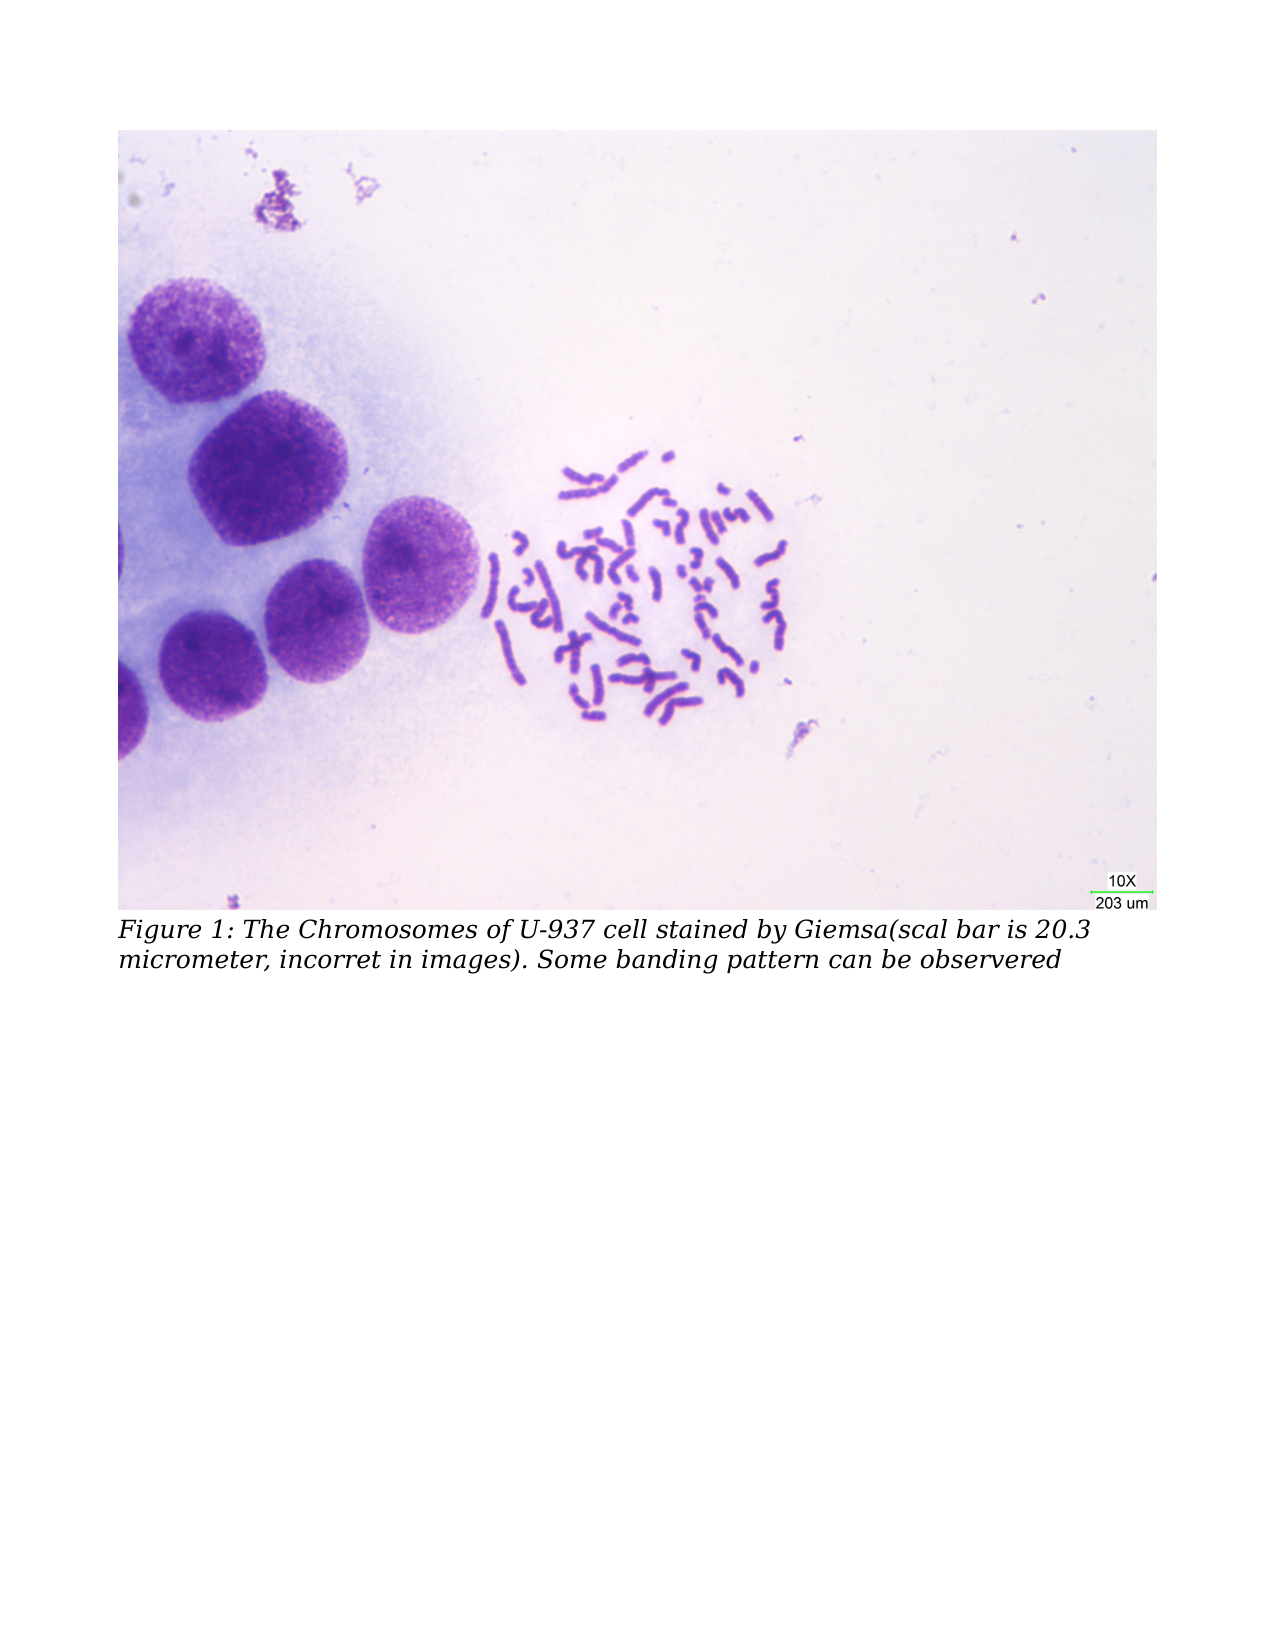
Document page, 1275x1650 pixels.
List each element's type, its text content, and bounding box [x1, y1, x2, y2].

picture [118, 130, 1157, 910]
text Figure 1: The Chromosomes of U-937 cell stained by Giemsa(scal bar is 20.3 micrometer, incorret in images). Some banding pattern can be observered [118, 910, 1157, 974]
